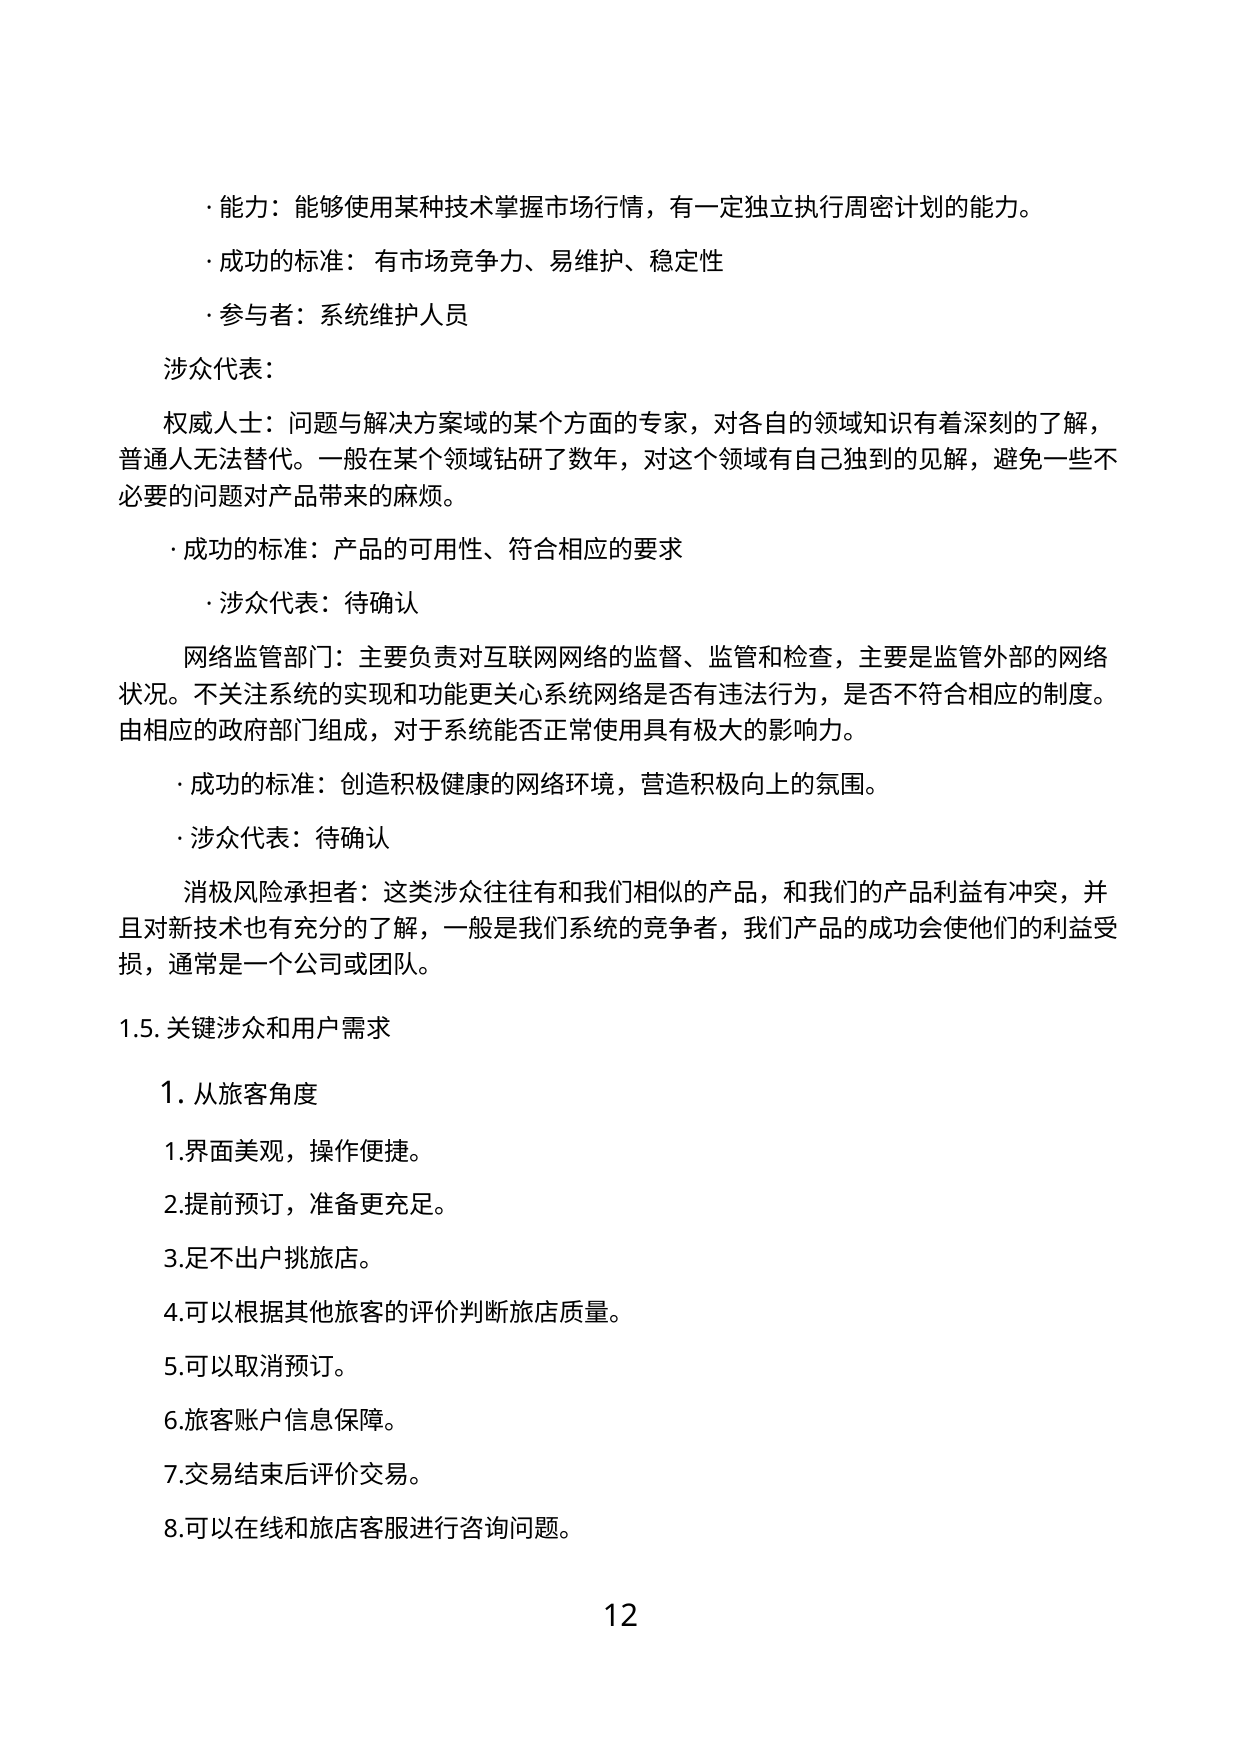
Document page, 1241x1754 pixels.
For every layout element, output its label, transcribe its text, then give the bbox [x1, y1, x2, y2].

text 3.足不出户挑旅店。 [118, 1239, 1122, 1275]
text · 成功的标准：产品的可用性、符合相应的要求 [118, 530, 1122, 566]
text · 涉众代表：待确认 [118, 818, 1122, 854]
text 6.旅客账户信息保障。 [118, 1401, 1122, 1437]
text 消极风险承担者：这类涉众往往有和我们相似的产品，和我们的产品利益有冲突，并且对新技术也有充分的了解，一般是我们系统的竞争者，我们产品的成功会使他们的利益受损，通常是一个公司或团队。 [118, 872, 1122, 981]
text 涉众代表： [118, 349, 1122, 386]
text 1. 从旅客角度 [118, 1070, 1122, 1113]
text 网络监管部门：主要负责对互联网网络的监督、监管和检查，主要是监管外部的网络状况。不关注系统的实现和功能更关心系统网络是否有违法行为，是否不符合相应的制度。由相应的政府部门组成，对于系统能否正常使用具有极大的影响力。 [118, 638, 1122, 747]
text 4.可以根据其他旅客的评价判断旅店质量。 [118, 1293, 1122, 1329]
text 8.可以在线和旅店客服进行咨询问题。 [118, 1509, 1122, 1545]
text 1.界面美观，操作便捷。 [118, 1131, 1122, 1167]
text 5.可以取消预订。 [118, 1347, 1122, 1383]
text 权威人士：问题与解决方案域的某个方面的专家，对各自的领域知识有着深刻的了解，普通人无法替代。一般在某个领域钻研了数年，对这个领域有自己独到的见解，避免一些不必要的问题对产品带来的麻烦。 [118, 403, 1122, 512]
text 7.交易结束后评价交易。 [118, 1455, 1122, 1491]
subtitle 关键涉众和用户需求 [118, 1009, 1122, 1045]
text · 成功的标准：创造积极健康的网络环境，营造积极向上的氛围。 [118, 764, 1122, 801]
text · 涉众代表：待确认 [118, 584, 1122, 620]
text · 参与者：系统维护人员 [118, 296, 1122, 332]
text · 成功的标准： 有市场竞争力、易维护、稳定性 [118, 242, 1122, 278]
text 2.提前预订，准备更充足。 [118, 1185, 1122, 1221]
text · 能力：能够使用某种技术掌握市场行情，有一定独立执行周密计划的能力。 [118, 188, 1122, 224]
